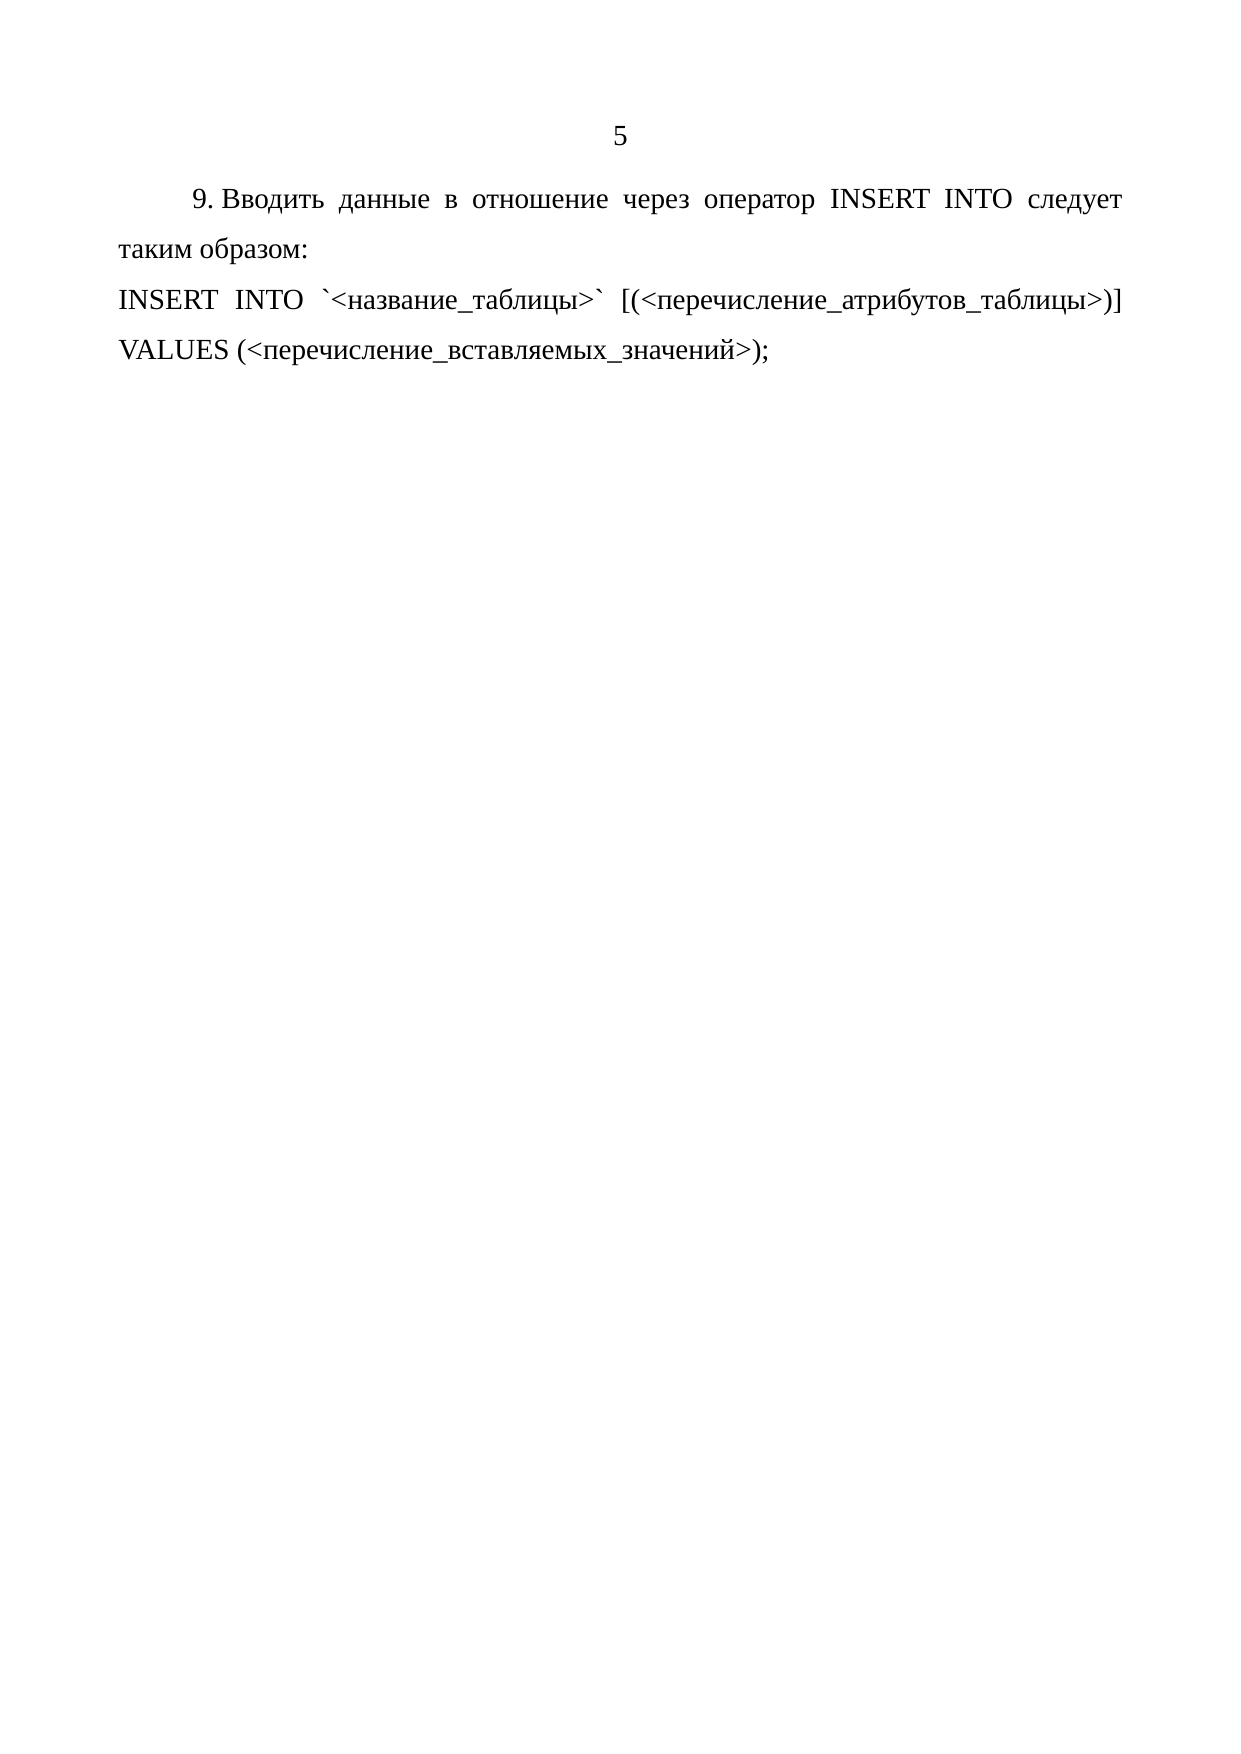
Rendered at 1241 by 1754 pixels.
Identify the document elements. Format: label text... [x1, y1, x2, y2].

subtitle INSERT INTO `<название_таблицы>` [(<перечисление_атрибутов_таблицы>)] VALUES (<перечисление_вставляемых_значений>); [118, 282, 1122, 366]
subtitle Вводить данные в отношение через оператор INSERT INTO следует таким образом: [118, 181, 1122, 265]
